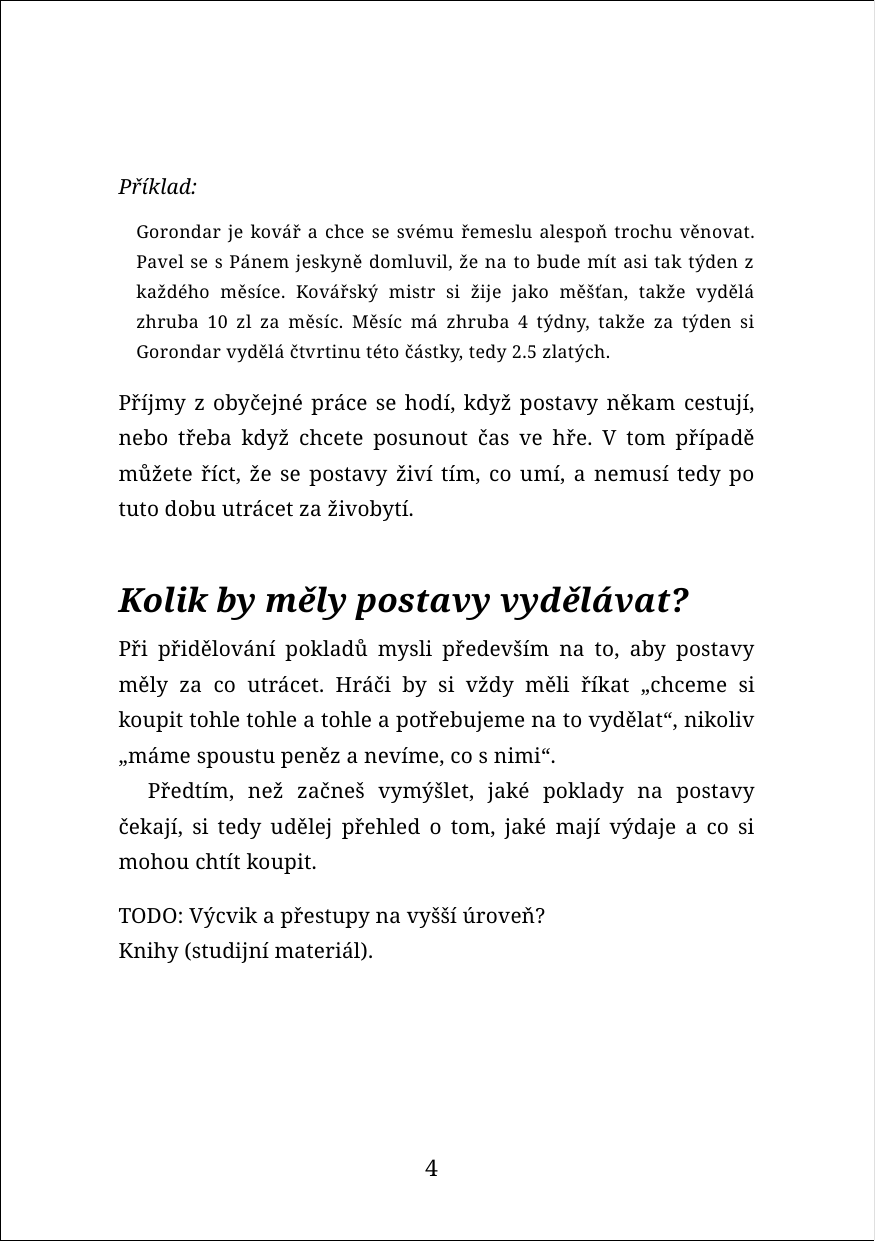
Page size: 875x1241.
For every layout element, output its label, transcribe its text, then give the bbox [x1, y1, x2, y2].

text Příklad: [118, 172, 756, 200]
text Gorondar je kovář a chce se svému řemeslu alespoň trochu věnovat. Pavel se s Pánem jeskyně domluvil, že na to bude mít asi tak týden z každého měsíce. Kovářský mistr si žije jako měšťan, takže vydělá zhruba 10 zl za měsíc. Měsíc má zhruba 4 týdny, takže za týden si Gorondar vydělá čtvrtinu této částky, tedy 2.5 zlatých. [136, 219, 756, 364]
text Příjmy z obyčejné práce se hodí, když postavy někam cestují, nebo třeba když chcete posunout čas ve hře. V tom případě můžete říct, že se postavy živí tím, co umí, a nemusí tedy po tuto dobu utrácet za živobytí. [118, 388, 756, 523]
text TODO: Výcvik a přestupy na vyšší úroveň? Knihy (studijní materiál). [118, 901, 756, 965]
subtitle Kolik by měly postavy vydělávat? [118, 577, 756, 623]
text Při přidělování pokladů mysli především na to, aby postavy měly za co utrácet. Hráči by si vždy měli říkat „chceme si koupit tohle tohle a tohle a potřebujeme na to vydělat“, nikoliv „máme spoustu peněz a nevíme, co s nimi“. Předtím, než začneš vymýšlet, jaké poklady na postavy čekají, si tedy udělej přehled o tom, jaké mají výdaje a co si mohou chtít koupit. [118, 634, 756, 876]
